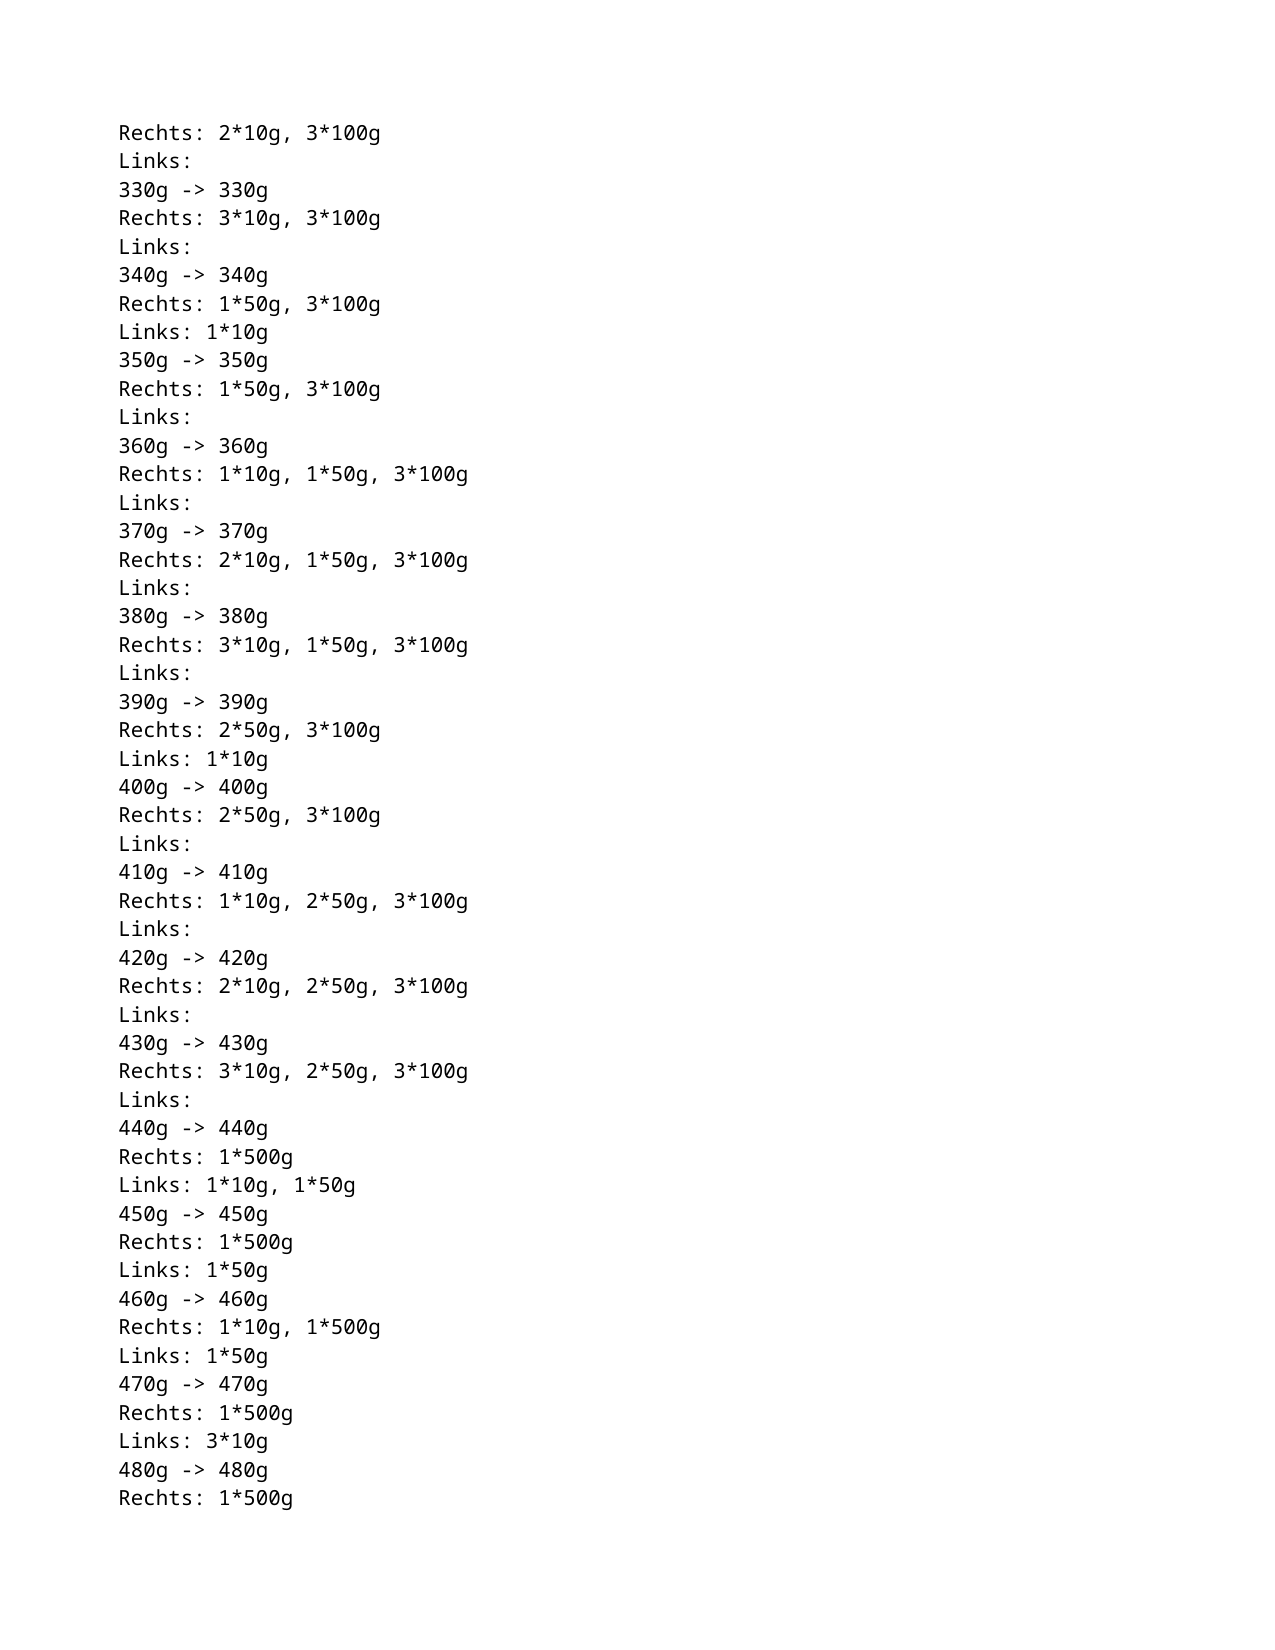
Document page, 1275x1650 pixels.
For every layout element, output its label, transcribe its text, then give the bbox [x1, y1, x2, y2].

text Links: [118, 402, 1157, 431]
text 430g -> 430g [118, 1028, 1157, 1057]
text Links: [118, 829, 1157, 857]
text Rechts: 2*50g, 3*100g [118, 715, 1157, 744]
text Rechts: 3*10g, 1*50g, 3*100g [118, 630, 1157, 658]
text 370g -> 370g [118, 516, 1157, 545]
text Links: 1*10g [118, 317, 1157, 346]
text 440g -> 440g [118, 1113, 1157, 1142]
text 360g -> 360g [118, 431, 1157, 459]
text 470g -> 470g [118, 1369, 1157, 1398]
text Links: 3*10g [118, 1426, 1157, 1455]
text Links: 1*10g [118, 744, 1157, 772]
text 390g -> 390g [118, 687, 1157, 715]
text Rechts: 2*10g, 3*100g [118, 118, 1157, 147]
text Rechts: 2*50g, 3*100g [118, 801, 1157, 829]
text 410g -> 410g [118, 857, 1157, 886]
text Rechts: 1*500g [118, 1483, 1157, 1512]
text Rechts: 1*500g [118, 1227, 1157, 1256]
text Rechts: 1*500g [118, 1398, 1157, 1426]
text Links: 1*50g [118, 1256, 1157, 1284]
text 380g -> 380g [118, 602, 1157, 630]
text 420g -> 420g [118, 943, 1157, 971]
text 330g -> 330g [118, 175, 1157, 203]
text Rechts: 1*10g, 2*50g, 3*100g [118, 886, 1157, 914]
text Rechts: 3*10g, 3*100g [118, 203, 1157, 232]
text Links: [118, 488, 1157, 516]
text 450g -> 450g [118, 1199, 1157, 1227]
text Rechts: 2*10g, 2*50g, 3*100g [118, 971, 1157, 1000]
text Rechts: 1*50g, 3*100g [118, 374, 1157, 402]
text Rechts: 1*10g, 1*50g, 3*100g [118, 459, 1157, 488]
text Rechts: 2*10g, 1*50g, 3*100g [118, 545, 1157, 573]
text 460g -> 460g [118, 1284, 1157, 1312]
text Links: [118, 658, 1157, 687]
text Links: [118, 1085, 1157, 1113]
text Links: [118, 232, 1157, 260]
text Rechts: 1*10g, 1*500g [118, 1312, 1157, 1341]
text Rechts: 3*10g, 2*50g, 3*100g [118, 1057, 1157, 1085]
text Links: [118, 573, 1157, 602]
text Rechts: 1*500g [118, 1142, 1157, 1170]
text 340g -> 340g [118, 260, 1157, 289]
text Links: 1*50g [118, 1341, 1157, 1369]
text Links: [118, 1000, 1157, 1028]
text Rechts: 1*50g, 3*100g [118, 289, 1157, 317]
text Links: [118, 914, 1157, 943]
text Links: 1*10g, 1*50g [118, 1170, 1157, 1199]
text 350g -> 350g [118, 346, 1157, 374]
text 400g -> 400g [118, 772, 1157, 801]
text Links: [118, 147, 1157, 175]
text 480g -> 480g [118, 1455, 1157, 1483]
